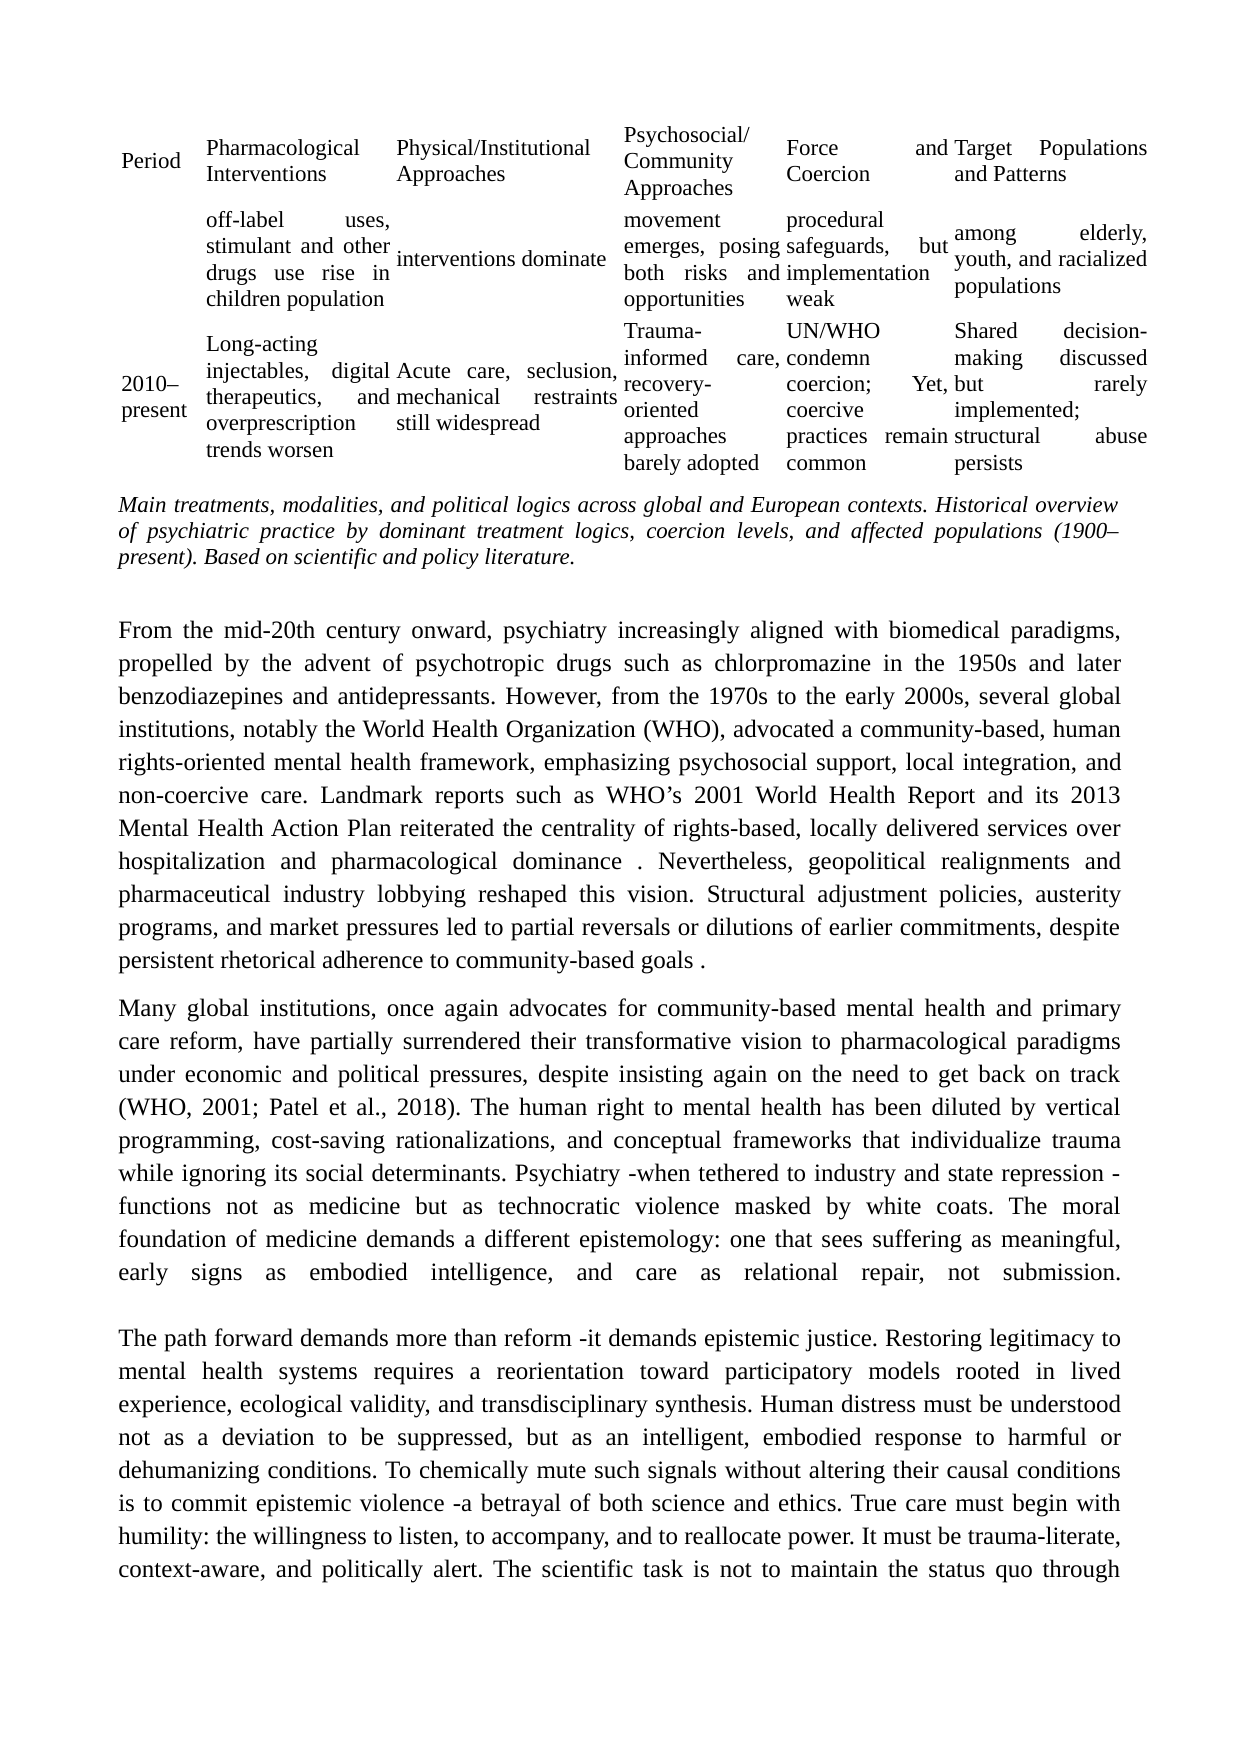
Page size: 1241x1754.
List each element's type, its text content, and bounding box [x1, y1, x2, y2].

table_cell [118, 203, 203, 314]
table_cell Acute care, seclusion, mechanical restraints still widespread [393, 314, 621, 478]
table_header Target Populations and Patterns [951, 118, 1150, 203]
table_cell among elderly, youth, and racialized populations [951, 203, 1150, 314]
table_cell Shared decision-making discussed but rarely implemented; structural abuse persists [951, 314, 1150, 478]
table_cell Trauma-informed care, recovery-oriented approaches barely adopted [621, 314, 783, 478]
text From the mid-20th century onward, psychiatry increasingly aligned with biomedical paradigms, propelled by the advent of psychotropic drugs such as chlorpromazine in the 1950s and later benzodiazepines and antidepressants. However, from the 1970s to the early 2000s, several global institutions, notably the World Health Organization (WHO), advocated a community-based, human rights-oriented mental health framework, emphasizing psychosocial support, local integration, and non-coercive care. Landmark reports such as WHO’s 2001 World Health Report and its 2013 Mental Health Action Plan reiterated the centrality of rights-based, locally delivered services over hospitalization and pharmacological dominance . Nevertheless, geopolitical realignments and pharmaceutical industry lobbying reshaped this vision. Structural adjustment policies, austerity programs, and market pressures led to partial reversals or dilutions of earlier commitments, despite persistent rhetorical adherence to community-based goals . [118, 582, 1122, 974]
table_cell procedural safeguards, but implementation weak [783, 203, 951, 314]
table_header Period [118, 118, 203, 203]
table_header Physical/Institutional Approaches [393, 118, 621, 203]
text Main treatments, modalities, and political logics across global and European contexts. Historical overview of psychiatric practice by dominant treatment logics, coercion levels, and affected populations (1900–present). Based on scientific and policy literature. [118, 491, 1122, 570]
table_cell Long-acting injectables, digital therapeutics, and overprescription trends worsen [203, 314, 393, 478]
table_header Pharmacological Interventions [203, 118, 393, 203]
table_cell off-label uses, stimulant and other drugs use rise in children population [203, 203, 393, 314]
text Many global institutions, once again advocates for community-based mental health and primary care reform, have partially surrendered their transformative vision to pharmacological paradigms under economic and political pressures, despite insisting again on the need to get back on track (WHO, 2001; Patel et al., 2018). The human right to mental health has been diluted by vertical programming, cost-saving rationalizations, and conceptual frameworks that individualize trauma while ignoring its social determinants. Psychiatry -when tethered to industry and state repression -functions not as medicine but as technocratic violence masked by white coats. The moral foundation of medicine demands a different epistemology: one that sees suffering as meaningful, early signs as embodied intelligence, and care as relational repair, not submission. The path forward demands more than reform -it demands epistemic justice. Restoring legitimacy to mental health systems requires a reorientation toward participatory models rooted in lived experience, ecological validity, and transdisciplinary synthesis. Human distress must be understood not as a deviation to be suppressed, but as an intelligent, embodied response to harmful or dehumanizing conditions. To chemically mute such signals without altering their causal conditions is to commit epistemic violence -a betrayal of both science and ethics. True care must begin with humility: the willingness to listen, to accompany, and to reallocate power. It must be trauma-literate, context-aware, and politically alert. The scientific task is not to maintain the status quo through [118, 993, 1122, 1583]
table_cell movement emerges, posing both risks and opportunities [621, 203, 783, 314]
table_cell 2010–present [118, 314, 203, 478]
table_header Psychosocial/Community Approaches [621, 118, 783, 203]
table_cell UN/WHO condemn coercion; Yet, coercive practices remain common [783, 314, 951, 478]
table_header Force and Coercion [783, 118, 951, 203]
table_cell interventions dominate [393, 203, 621, 314]
